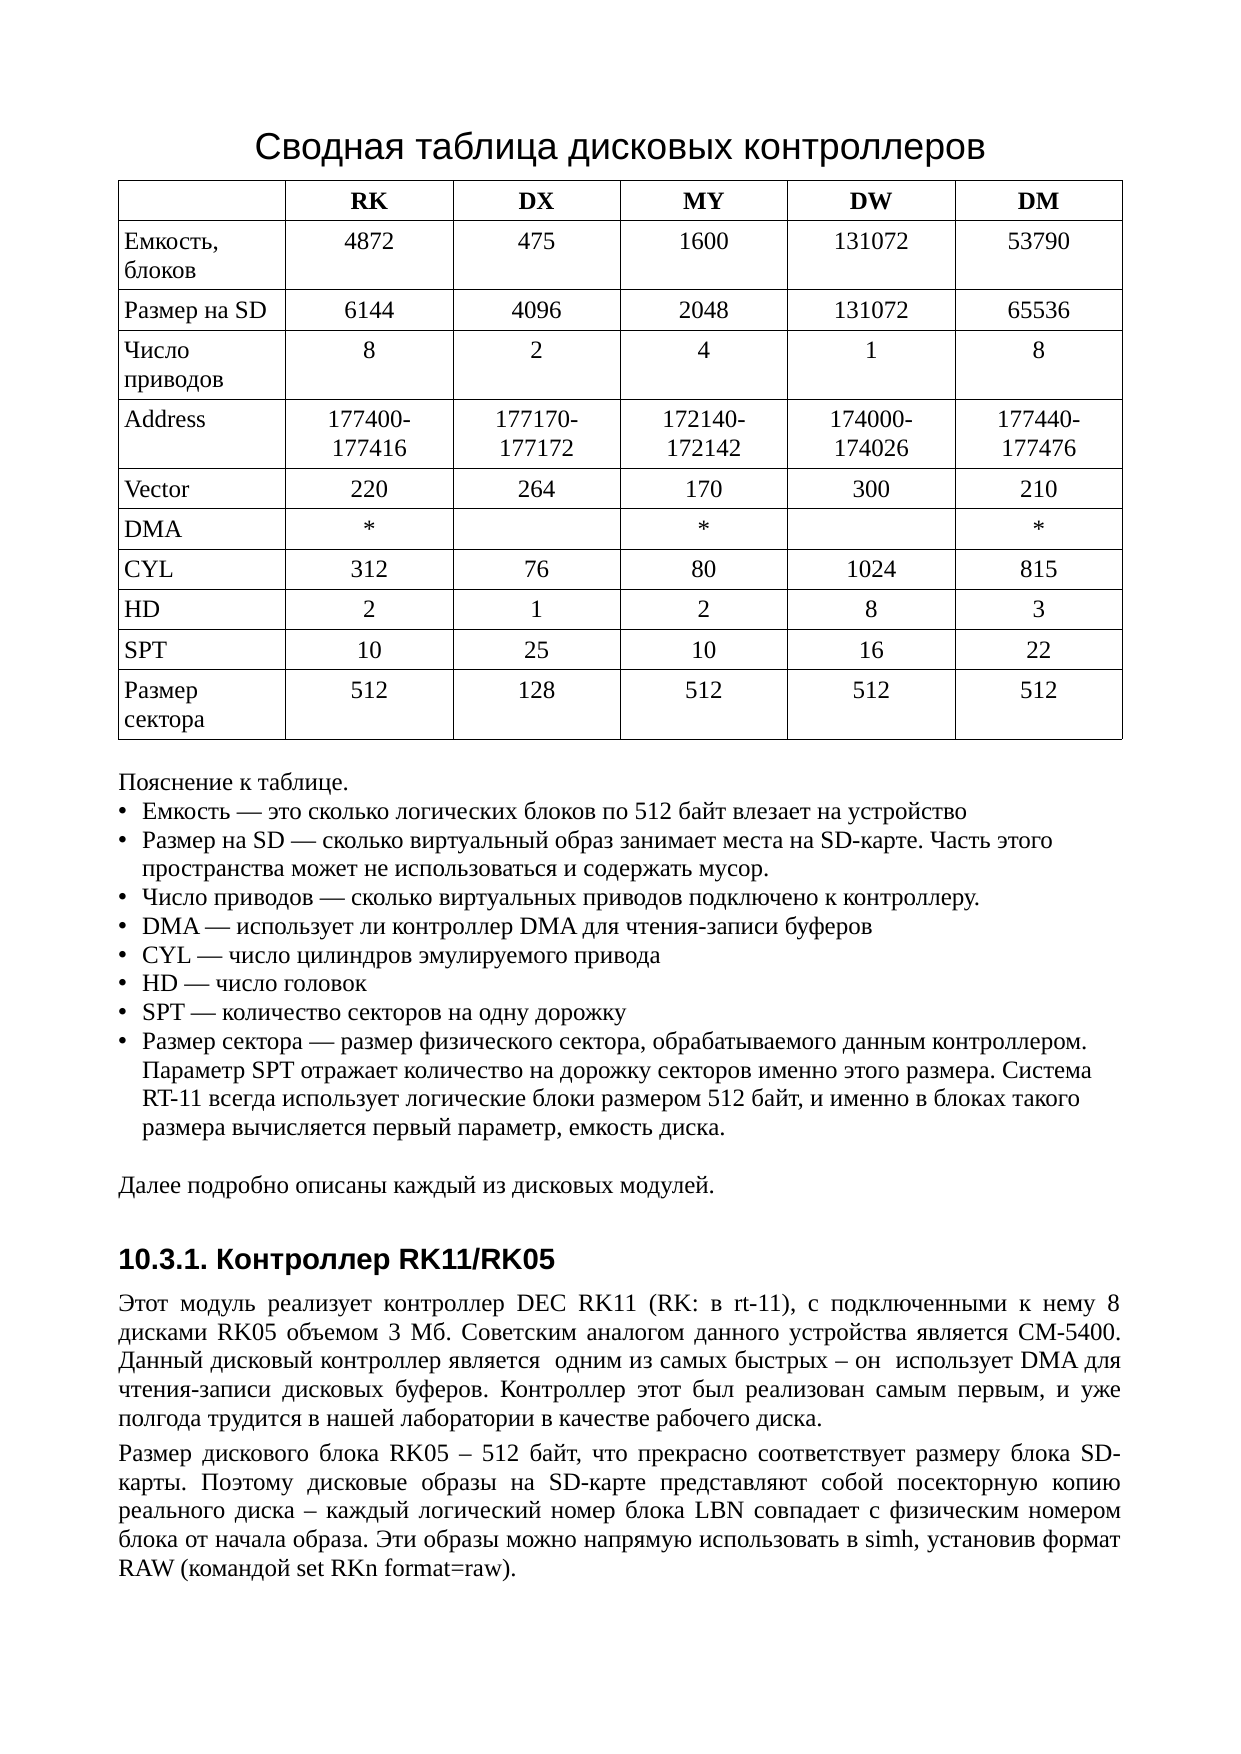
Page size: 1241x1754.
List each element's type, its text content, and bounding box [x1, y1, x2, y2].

table_cell 220 [286, 469, 453, 508]
table_cell 2 [621, 590, 787, 629]
list CYL — число цилиндров эмулируемого привода [118, 940, 1122, 968]
table_cell 475 [454, 221, 620, 289]
list Число приводов — сколько виртуальных приводов подключено к контроллеру. [118, 882, 1122, 911]
table_cell 4 [621, 331, 787, 399]
list SPT — количество секторов на одну дорожку [118, 997, 1122, 1026]
table_cell * [956, 509, 1122, 548]
text Далее подробно описаны каждый из дисковых модулей. [118, 1170, 1122, 1198]
table_cell Размер на SD [119, 290, 285, 330]
table_cell Размер сектора [119, 670, 285, 738]
table_cell 6144 [286, 290, 453, 330]
table_cell Vector [119, 469, 285, 508]
text Этот модуль реализует контроллер DEC RK11 (RK: в rt-11), с подключенными к нему 8 дисками RK05 объемом 3 Мб. Советским аналогом данного устройства является СМ-5400. Данный дисковый контроллер является одним из самых быстрых – он использует DMA для чтения-записи дисковых буферов. Контроллер этот был реализован самым первым, и уже полгода трудится в нашей лаборатории в качестве рабочего диска. [118, 1288, 1122, 1432]
text Пояснение к таблице. [118, 767, 1122, 796]
list Размер сектора — размер физического сектора, обрабатываемого данным контроллером. Параметр SPT отражает количество на дорожку секторов именно этого размера. Система RT-11 всегда использует логические блоки размером 512 байт, и именно в блоках такого размера вычисляется первый параметр, емкость диска. [118, 1026, 1122, 1141]
table_cell 25 [454, 630, 620, 669]
table_cell 76 [454, 550, 620, 589]
table_cell 128 [454, 670, 620, 738]
table_cell [454, 509, 620, 548]
table_cell [788, 509, 955, 548]
table_cell 177170-177172 [454, 400, 620, 468]
table_cell 177400-177416 [286, 400, 453, 468]
table_cell 300 [788, 469, 955, 508]
table_header DX [454, 181, 620, 220]
table_cell 2 [286, 590, 453, 629]
table_header DW [788, 181, 955, 220]
table_cell 131072 [788, 221, 955, 289]
text Размер дискового блока RK05 – 512 байт, что прекрасно соответствует размеру блока SD-карты. Поэтому дисковые образы на SD-карте представляют собой посекторную копию реального диска – каждый логический номер блока LBN совпадает с физическим номером блока от начала образа. Эти образы можно напрямую использовать в simh, установив формат RAW (командой set RKn format=raw). [118, 1438, 1122, 1582]
list DMA — использует ли контроллер DMA для чтения-записи буферов [118, 911, 1122, 940]
table_cell CYL [119, 550, 285, 589]
table_cell Address [119, 400, 285, 468]
table_cell 4872 [286, 221, 453, 289]
table_cell 3 [956, 590, 1122, 629]
table_cell 4096 [454, 290, 620, 330]
table_cell 53790 [956, 221, 1122, 289]
table_cell 2048 [621, 290, 787, 330]
table_cell 210 [956, 469, 1122, 508]
table_header [119, 181, 285, 220]
table_cell DMA [119, 509, 285, 548]
table_header MY [621, 181, 787, 220]
table_cell 1600 [621, 221, 787, 289]
table_cell 8 [956, 331, 1122, 399]
table_cell 1 [788, 331, 955, 399]
list HD — число головок [118, 968, 1122, 997]
table_cell 65536 [956, 290, 1122, 330]
table_cell 2 [454, 331, 620, 399]
table_cell 8 [286, 331, 453, 399]
table_cell 815 [956, 550, 1122, 589]
table_cell Емкость, блоков [119, 221, 285, 289]
list Емкость — это сколько логических блоков по 512 байт влезает на устройство [118, 796, 1122, 825]
table_cell * [621, 509, 787, 548]
table_cell 1 [454, 590, 620, 629]
table_header DM [956, 181, 1122, 220]
table_cell 312 [286, 550, 453, 589]
table_cell 131072 [788, 290, 955, 330]
table_cell 512 [956, 670, 1122, 738]
table_cell Число приводов [119, 331, 285, 399]
table_cell 174000-174026 [788, 400, 955, 468]
table_cell 512 [621, 670, 787, 738]
table_cell 512 [788, 670, 955, 738]
table_cell SPT [119, 630, 285, 669]
table_cell 8 [788, 590, 955, 629]
table_cell 80 [621, 550, 787, 589]
list Размер на SD — сколько виртуальный образ занимает места на SD-карте. Часть этого пространства может не использоваться и содержать мусор. [118, 825, 1122, 882]
table_cell 16 [788, 630, 955, 669]
table_cell 177440-177476 [956, 400, 1122, 468]
table_cell HD [119, 590, 285, 629]
table_cell 22 [956, 630, 1122, 669]
table_cell 512 [286, 670, 453, 738]
table_cell 264 [454, 469, 620, 508]
subtitle Сводная таблица дисковых контроллеров [118, 124, 1122, 167]
table_cell 10 [286, 630, 453, 669]
table_cell 10 [621, 630, 787, 669]
subtitle 10.3.1. Контроллер RK11/RK05 [118, 1242, 1122, 1276]
table_cell 172140-172142 [621, 400, 787, 468]
table_cell 170 [621, 469, 787, 508]
table_cell * [286, 509, 453, 548]
table_header RK [286, 181, 453, 220]
table_cell 1024 [788, 550, 955, 589]
